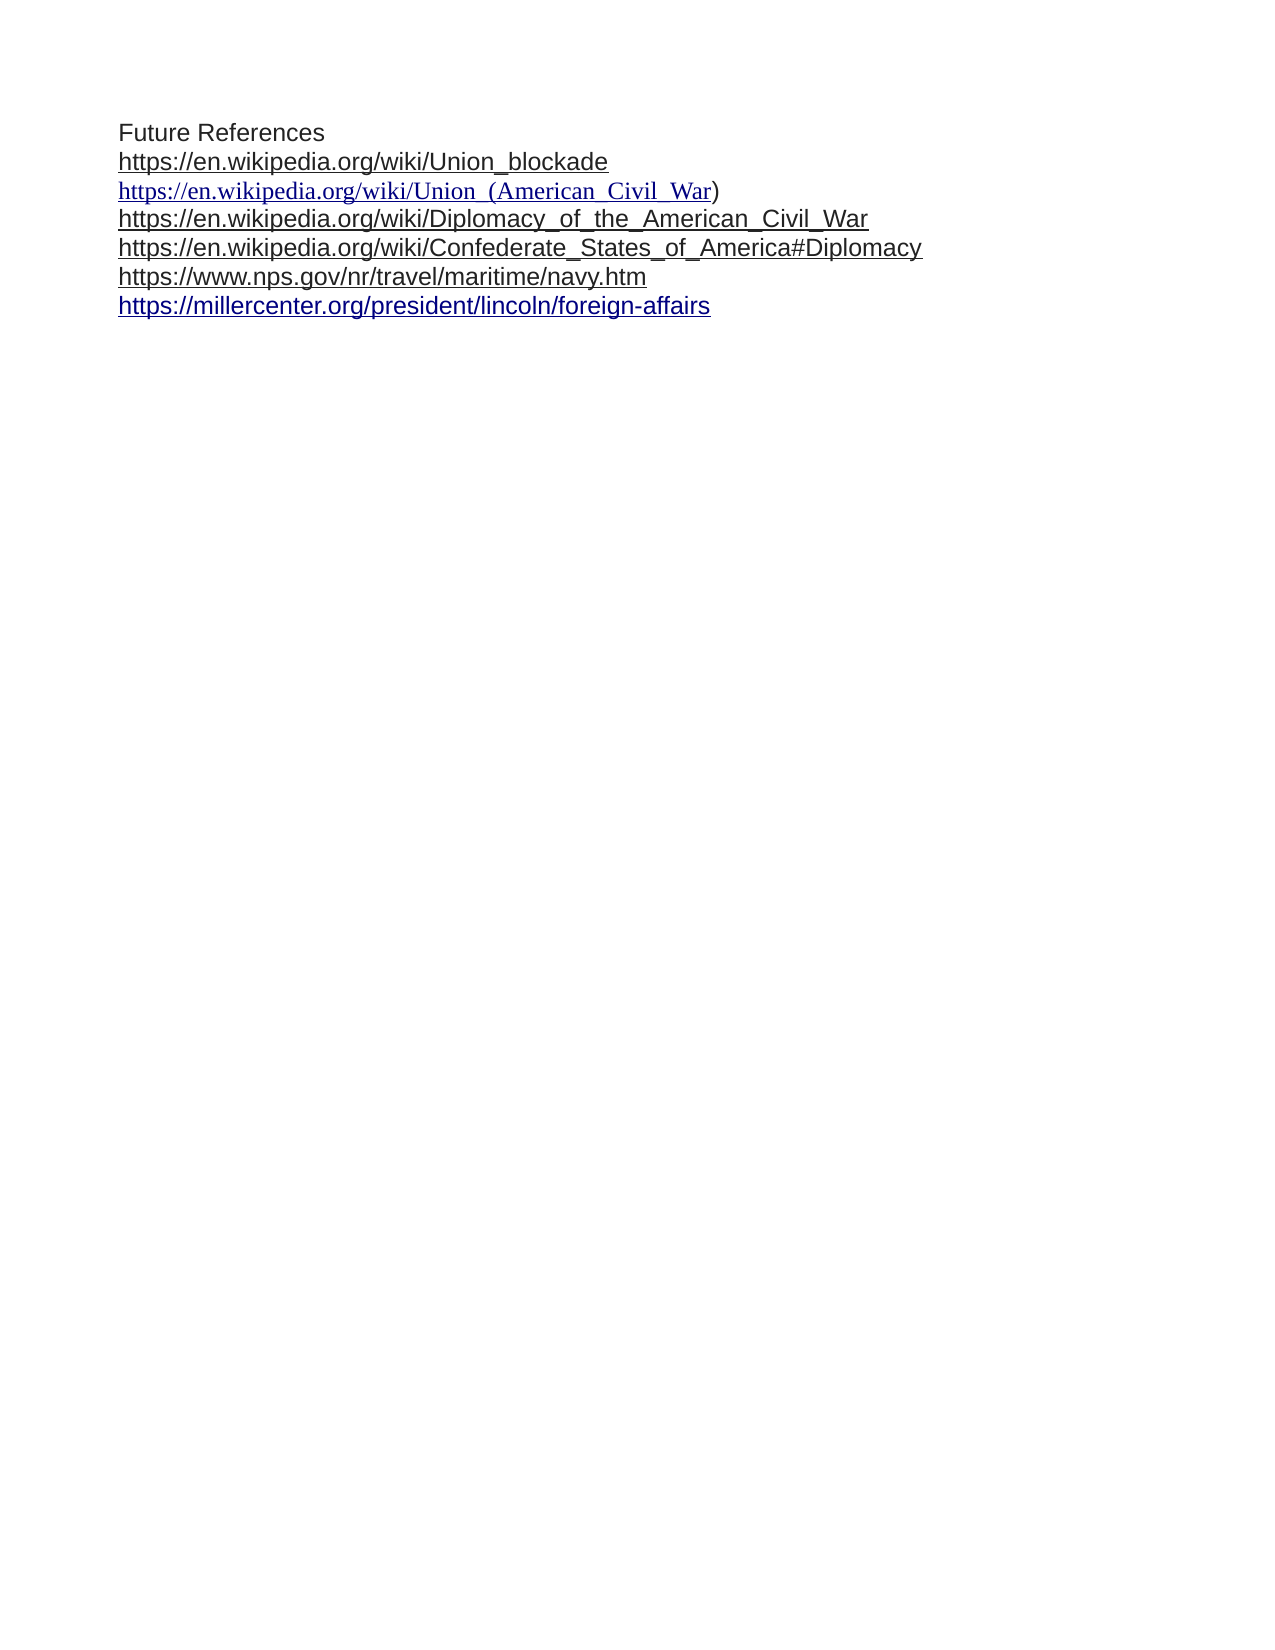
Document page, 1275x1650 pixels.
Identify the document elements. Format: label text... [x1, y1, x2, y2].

text https://en.wikipedia.org/wiki/Union_blockade [118, 147, 1157, 176]
text https://www.nps.gov/nr/travel/maritime/navy.htm [118, 262, 1157, 291]
text https://en.wikipedia.org/wiki/Union_(American_Civil_War) [118, 176, 1157, 204]
text Future References [118, 118, 1157, 147]
text https://en.wikipedia.org/wiki/Confederate_States_of_America#Diplomacy [118, 233, 1157, 262]
text https://en.wikipedia.org/wiki/Diplomacy_of_the_American_Civil_War [118, 204, 1157, 233]
text https://millercenter.org/president/lincoln/foreign-affairs [118, 291, 1157, 319]
